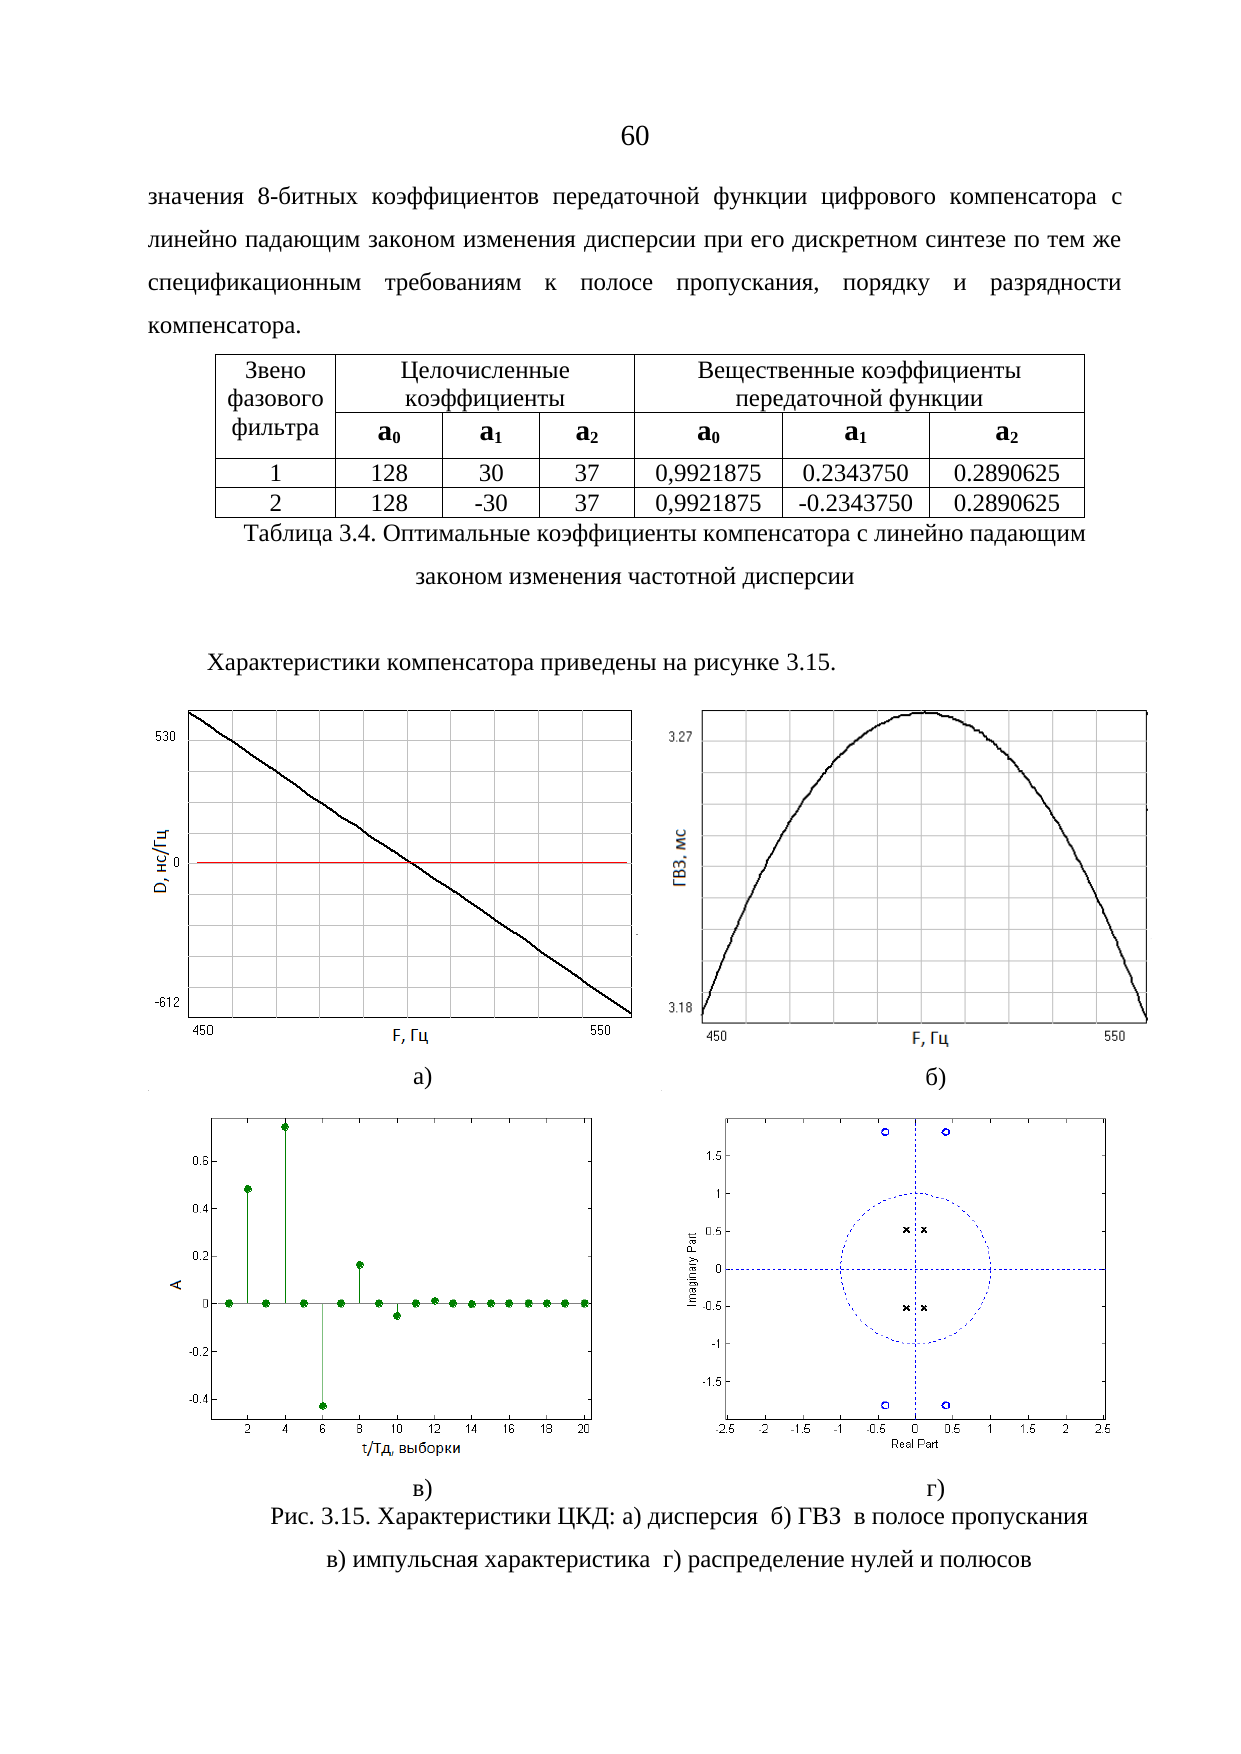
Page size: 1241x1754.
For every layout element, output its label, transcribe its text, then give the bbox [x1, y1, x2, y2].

table_cell 30 [443, 459, 539, 487]
table_cell 0,9921875 [635, 459, 782, 487]
picture [148, 1090, 638, 1459]
text Таблица 3.4. Оптимальные коэффициенты компенсатора с линейно падающим законом изменения частотной дисперсии [148, 518, 1122, 590]
table_cell -0.2343750 [783, 488, 929, 517]
table_header б) [650, 709, 1163, 1091]
table_cell 128 [336, 459, 442, 487]
table_cell 0.2890625 [930, 488, 1084, 517]
table_cell a0 [635, 413, 782, 457]
table_cell Рис. 3.15. Характеристики ЦКД: а) дисперсия б) ГВЗ в полосе пропускания в) импульсная характеристика г) распределение нулей и полюсов [136, 1501, 1163, 1573]
table_header Звено фазового фильтра [216, 355, 335, 457]
table_cell 37 [540, 459, 634, 487]
table_cell г) [650, 1091, 1163, 1501]
table_cell 2 [216, 488, 335, 517]
table_cell 37 [540, 488, 634, 517]
table_cell 0.2343750 [783, 459, 929, 487]
table_header Целочисленные коэффициенты [336, 355, 634, 412]
table_cell a2 [540, 413, 634, 457]
picture [148, 708, 638, 1047]
table_cell -30 [443, 488, 539, 517]
table_cell 128 [336, 488, 442, 517]
table_cell a1 [443, 413, 539, 457]
text значения 8-битных коэффициентов передаточной функции цифрового компенсатора с линейно падающим законом изменения дисперсии при его дискретном синтезе по тем же спецификационным требованиям к полосе пропускания, порядку и разрядности компенсатора. [148, 181, 1122, 339]
table_header Вещественные коэффициенты передаточной функции [635, 355, 1084, 412]
table_header а) [136, 709, 649, 1091]
table_cell a0 [336, 413, 442, 457]
text Характеристики компенсатора приведены на рисунке 3.15. [148, 647, 1122, 676]
table_cell 0,9921875 [635, 488, 782, 517]
table_cell 1 [216, 459, 335, 487]
table_cell a2 [930, 413, 1084, 457]
table_cell в) [136, 1091, 649, 1501]
table_cell 0.2890625 [930, 459, 1084, 487]
table_cell a1 [783, 413, 929, 457]
picture [661, 1090, 1152, 1459]
picture [661, 708, 1152, 1048]
